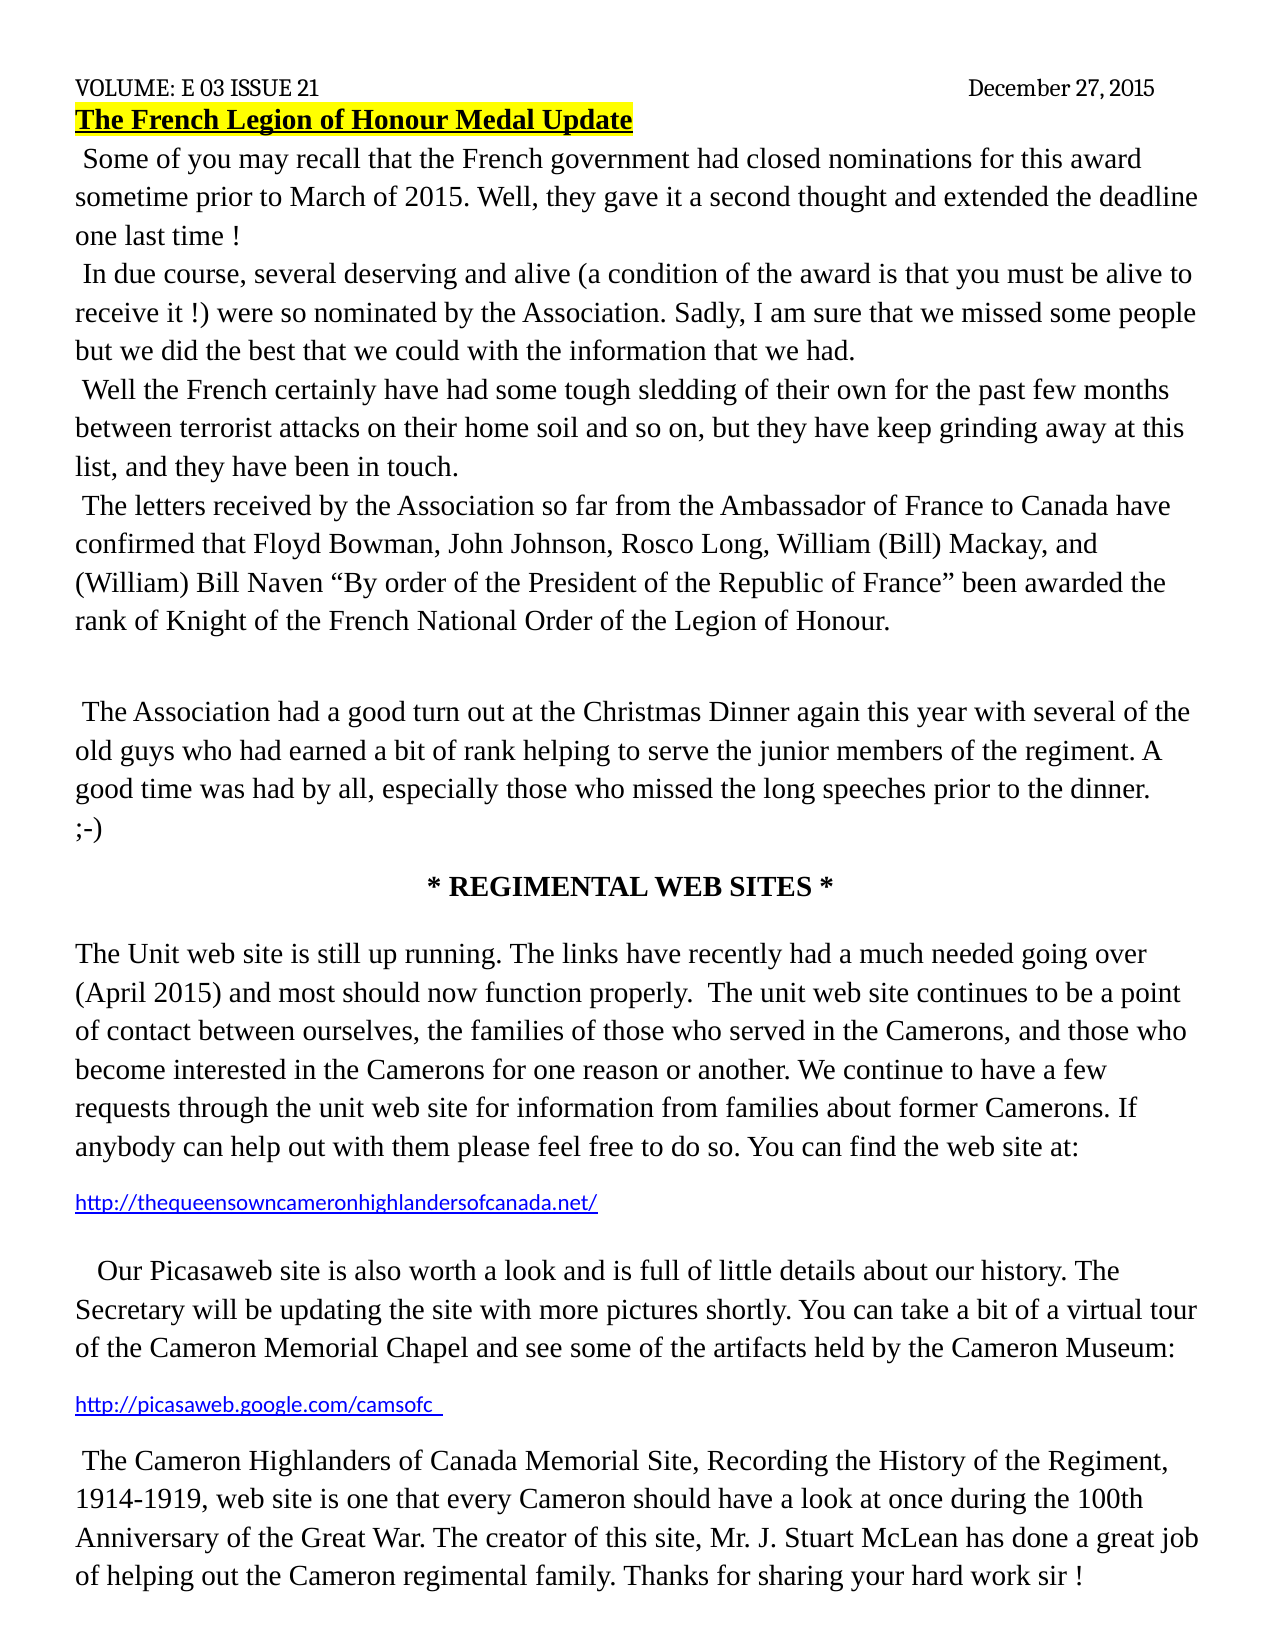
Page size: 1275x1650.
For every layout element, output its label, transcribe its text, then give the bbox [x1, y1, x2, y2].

text The Association had a good turn out at the Christmas Dinner again this year with several of the old guys who had earned a bit of rank helping to serve the junior members of the regiment. A good time was had by all, especially those who missed the long speeches prior to the dinner. ;-) [75, 694, 1200, 843]
text The French Legion of Honour Medal Update Some of you may recall that the French government had closed nominations for this award sometime prior to March of 2015. Well, they gave it a second thought and extended the deadline one last time ! In due course, several deserving and alive (a condition of the award is that you must be alive to receive it !) were so nominated by the Association. Sadly, I am sure that we missed some people but we did the best that we could with the information that we had. Well the French certainly have had some tough sledding of their own for the past few months between terrorist attacks on their home soil and so on, but they have keep grinding away at this list, and they have been in touch. The letters received by the Association so far from the Ambassador of France to Canada have confirmed that Floyd Bowman, John Johnson, Rosco Long, William (Bill) Mackay, and (William) Bill Naven “By order of the President of the Republic of France” been awarded the rank of Knight of the French National Order of the Legion of Honour. [75, 102, 1200, 669]
text http://thequeensowncameronhighlandersofcanada.net/ Our Picasaweb site is also worth a look and is full of little details about our history. The Secretary will be updating the site with more pictures shortly. You can take a bit of a virtual tour of the Cameron Memorial Chapel and see some of the artifacts held by the Cameron Museum: [75, 1188, 1200, 1364]
text The Unit web site is still up running. The links have recently had a much needed going over (April 2015) and most should now function properly. The unit web site continues to be a point of contact between ourselves, the families of those who served in the Camerons, and those who become interested in the Camerons for one reason or another. We continue to have a few requests through the unit web site for information from families about former Camerons. If anybody can help out with them please feel free to do so. You can find the web site at: [75, 936, 1200, 1162]
text http://picasaweb.google.com/camsofc [75, 1390, 1200, 1418]
text * Regimental Web Sites * [75, 869, 1200, 936]
text The Cameron Highlanders of Canada Memorial Site, Recording the History of the Regiment, 1914-1919, web site is one that every Cameron should have a look at once during the 100th Anniversary of the Great War. The creator of this site, Mr. J. Stuart McLean has done a great job of helping out the Cameron regimental family. Thanks for sharing your hard work sir ! [75, 1443, 1200, 1592]
